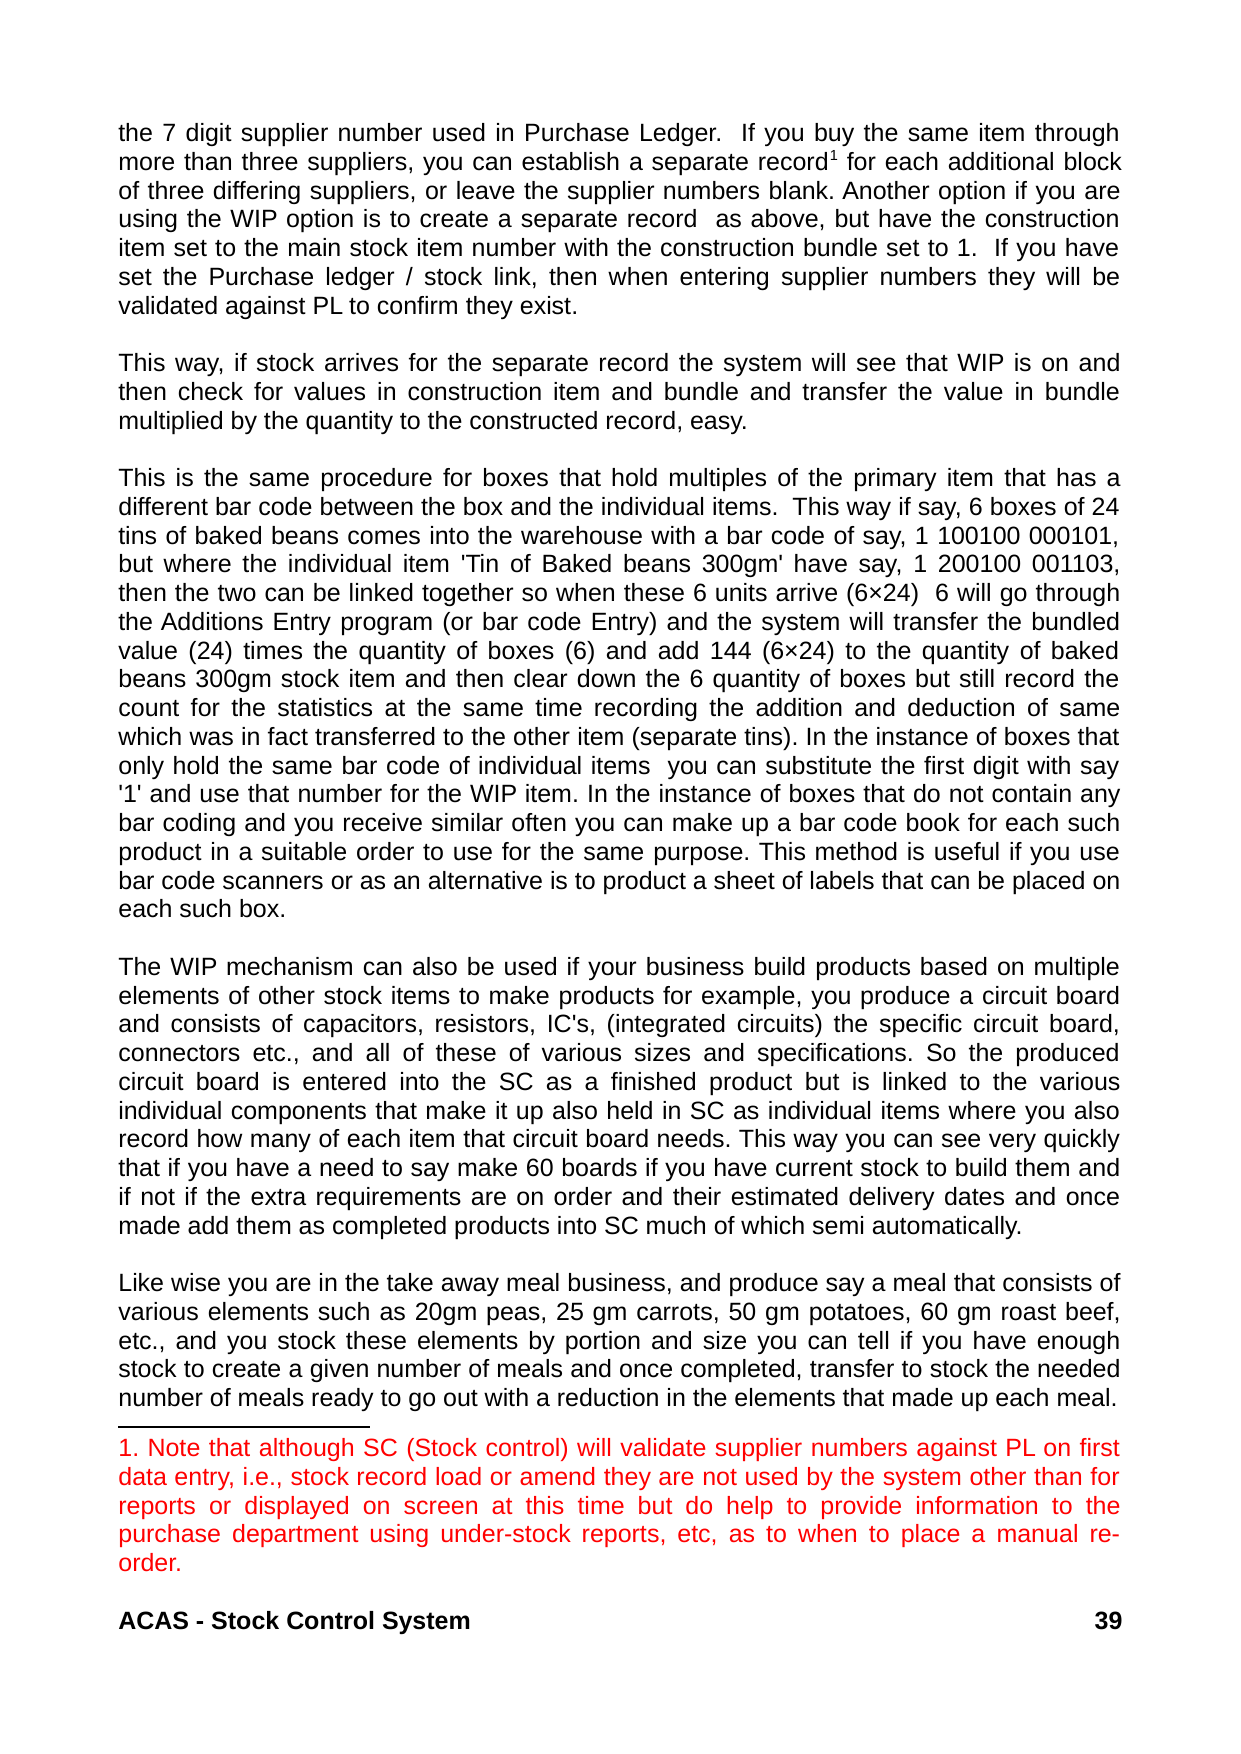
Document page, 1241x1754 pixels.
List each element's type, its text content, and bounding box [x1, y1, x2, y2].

text . Note that although SC (Stock control) will validate supplier numbers against PL on first data entry, i.e., stock record load or amend they are not used by the system other than for reports or displayed on screen at this time but do help to provide information to the purchase department using under-stock reports, etc, as to when to place a manual re-order. [118, 1433, 1122, 1577]
text Like wise you are in the take away meal business, and produce say a meal that consists of various elements such as 20gm peas, 25 gm carrots, 50 gm potatoes, 60 gm roast beef, etc., and you stock these elements by portion and size you can tell if you have enough stock to create a given number of meals and once completed, transfer to stock the needed number of meals ready to go out with a reduction in the elements that made up each meal. [118, 1268, 1122, 1412]
text The WIP mechanism can also be used if your business build products based on multiple elements of other stock items to make products for example, you produce a circuit board and consists of capacitors, resistors, IC's, (integrated circuits) the specific circuit board, connectors etc., and all of these of various sizes and specifications. So the produced circuit board is entered into the SC as a finished product but is linked to the various individual components that make it up also held in SC as individual items where you also record how many of each item that circuit board needs. This way you can see very quickly that if you have a need to say make 60 boards if you have current stock to build them and if not if the extra requirements are on order and their estimated delivery dates and once made add them as completed products into SC much of which semi automatically. [118, 952, 1122, 1239]
text This way, if stock arrives for the separate record the system will see that WIP is on and then check for values in construction item and bundle and transfer the value in bundle multiplied by the quantity to the constructed record, easy. [118, 348, 1122, 434]
text This is the same procedure for boxes that hold multiples of the primary item that has a different bar code between the box and the individual items. This way if say, 6 boxes of 24 tins of baked beans comes into the warehouse with a bar code of say, 1 100100 000101, but where the individual item 'Tin of Baked beans 300gm' have say, 1 200100 001103, then the two can be linked together so when these 6 units arrive (6×24) 6 will go through the Additions Entry program (or bar code Entry) and the system will transfer the bundled value (24) times the quantity of boxes (6) and add 144 (6×24) to the quantity of baked beans 300gm stock item and then clear down the 6 quantity of boxes but still record the count for the statistics at the same time recording the addition and deduction of same which was in fact transferred to the other item (separate tins). In the instance of boxes that only hold the same bar code of individual items you can substitute the first digit with say '1' and use that number for the WIP item. In the instance of boxes that do not contain any bar coding and you receive similar often you can make up a bar code book for each such product in a suitable order to use for the same purpose. This method is useful if you use bar code scanners or as an alternative is to product a sheet of labels that can be placed on each such box. [118, 463, 1122, 923]
text the 7 digit supplier number used in Purchase Ledger. If you buy the same item through more than three suppliers, you can establish a separate record for each additional block of three differing suppliers, or leave the supplier numbers blank. Another option if you are using the WIP option is to create a separate record as above, but have the construction item set to the main stock item number with the construction bundle set to 1. If you have set the Purchase ledger / stock link, then when entering supplier numbers they will be validated against PL to confirm they exist. [118, 118, 1122, 319]
